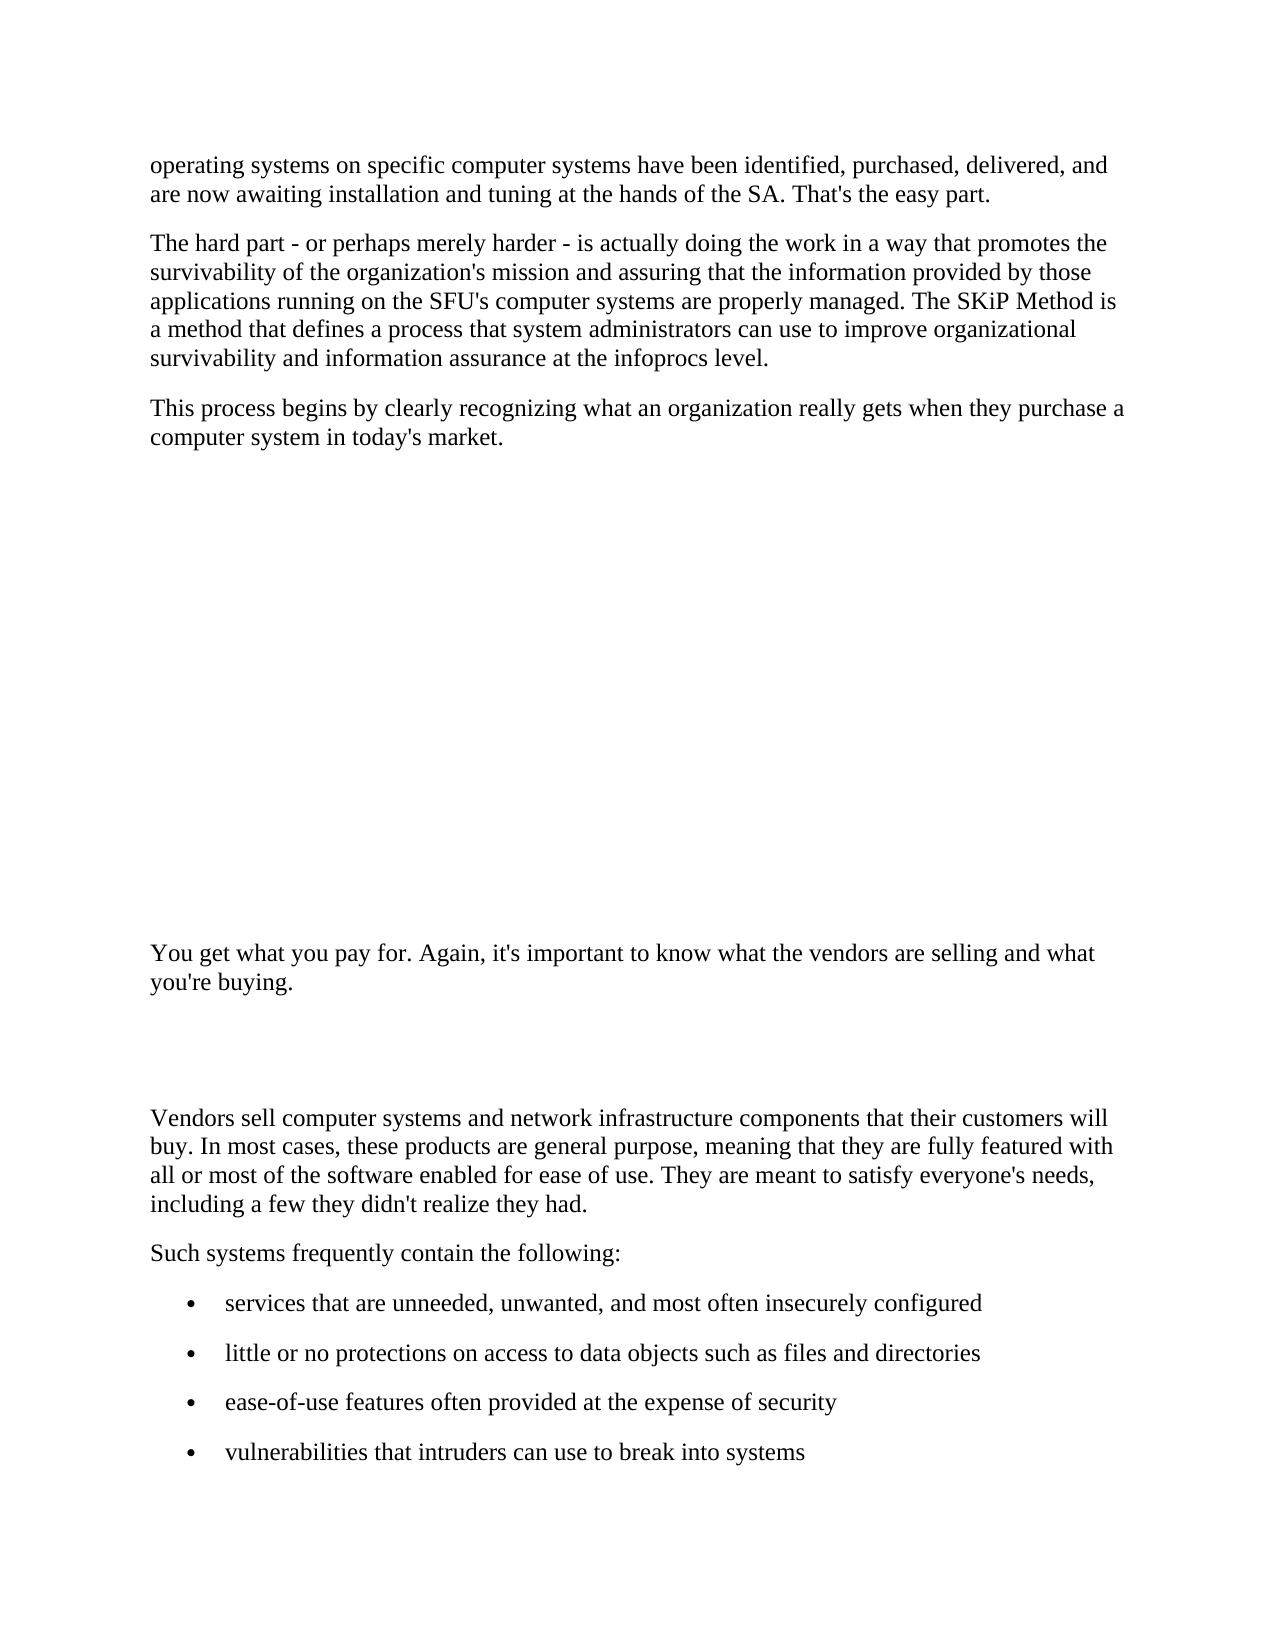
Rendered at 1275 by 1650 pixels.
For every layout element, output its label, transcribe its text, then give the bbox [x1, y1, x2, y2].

text You get what you pay for. Again, it's important to know what the vendors are selling and what you're buying. [150, 938, 1125, 995]
text This process begins by clearly recognizing what an organization really gets when they purchase a computer system in today's market. [150, 393, 1125, 450]
text Vendors sell computer systems and network infrastructure components that their customers will buy. In most cases, these products are general purpose, meaning that they are fully featured with all or most of the software enabled for ease of use. They are meant to satisfy everyone's needs, including a few they didn't realize they had. [150, 1103, 1125, 1218]
text The hard part - or perhaps merely harder - is actually doing the work in a way that promotes the survivability of the organization's mission and assuring that the information provided by those applications running on the SFU's computer systems are properly managed. The SKiP Method is a method that defines a process that system administrators can use to improve organizational survivability and information assurance at the infoprocs level. [150, 228, 1125, 372]
list vulnerabilities that intruders can use to break into systems [187, 1437, 1125, 1466]
list little or no protections on access to data objects such as files and directories [187, 1338, 1125, 1366]
text operating systems on specific computer systems have been identified, purchased, delivered, and are now awaiting installation and tuning at the hands of the SA. That's the easy part. [150, 150, 1125, 207]
text Such systems frequently contain the following: [150, 1238, 1125, 1267]
list services that are unneeded, unwanted, and most often insecurely configured [187, 1288, 1125, 1317]
list ease-of-use features often provided at the expense of security [187, 1387, 1125, 1416]
